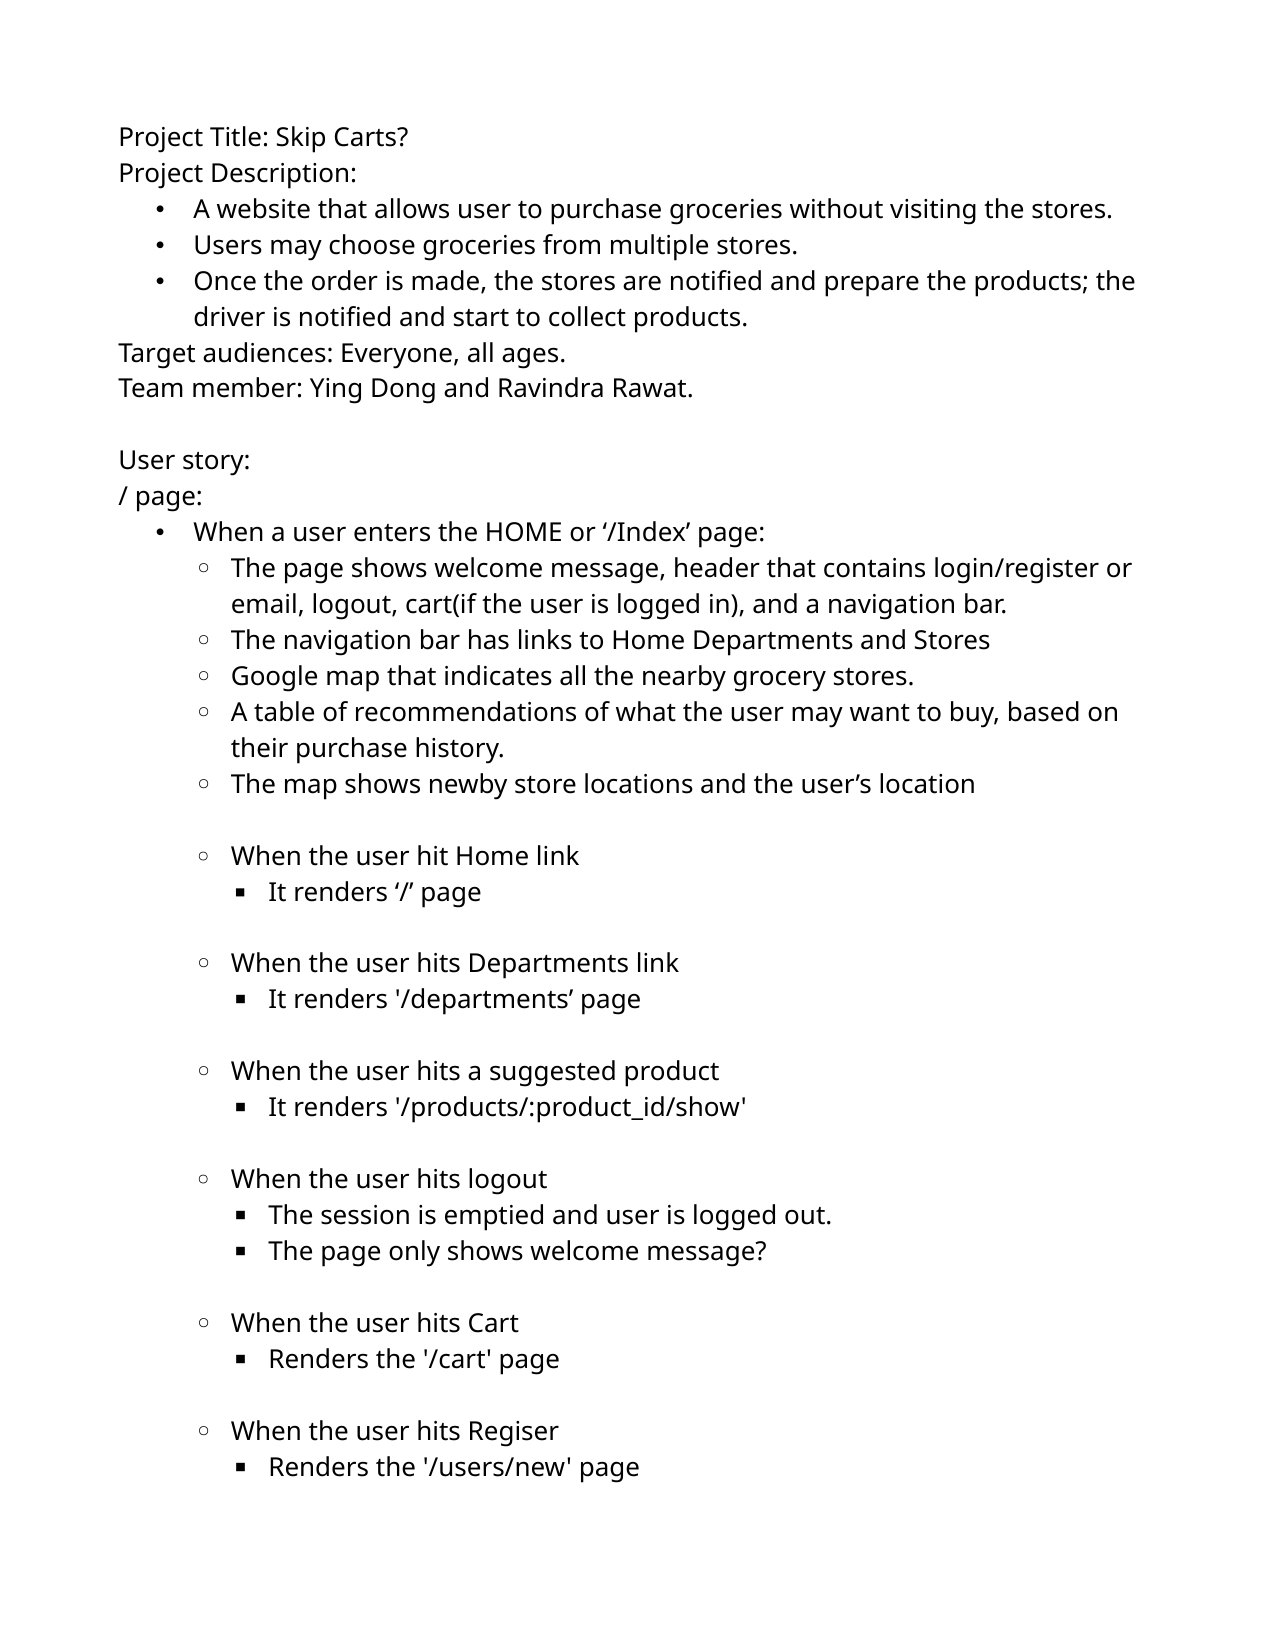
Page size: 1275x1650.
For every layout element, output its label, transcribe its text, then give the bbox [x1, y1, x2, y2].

list Renders the '/users/new' page [231, 1448, 1157, 1484]
list The page only shows welcome message? [231, 1232, 1157, 1268]
list When the user hits Departments link [193, 945, 1157, 981]
text / page: [118, 477, 1157, 513]
list It renders '/departments’ page [231, 981, 1157, 1017]
list Renders the '/cart' page [231, 1340, 1157, 1376]
list The page shows welcome message, header that contains login/register or email, logout, cart(if the user is logged in), and a navigation bar. [193, 549, 1157, 621]
list It renders '/products/:product_id/show' [231, 1088, 1157, 1124]
list Users may choose groceries from multiple stores. [156, 226, 1157, 262]
list It renders ‘/’ page [231, 873, 1157, 909]
text Team member: Ying Dong and Ravindra Rawat. [118, 370, 1157, 406]
list The map shows newby store locations and the user’s location [193, 765, 1157, 801]
list Once the order is made, the stores are notified and prepare the products; the driver is notified and start to collect products. [156, 262, 1157, 334]
list The navigation bar has links to Home Departments and Stores [193, 621, 1157, 657]
list A table of recommendations of what the user may want to buy, based on their purchase history. [193, 693, 1157, 765]
list The session is emptied and user is logged out. [231, 1196, 1157, 1232]
list When the user hits logout [193, 1160, 1157, 1196]
list When the user hits Regiser [193, 1412, 1157, 1448]
list When the user hits a suggested product [193, 1052, 1157, 1088]
list A website that allows user to purchase groceries without visiting the stores. [156, 190, 1157, 226]
text Project Description: [118, 154, 1157, 190]
text Target audiences: Everyone, all ages. [118, 334, 1157, 370]
text Project Title: Skip Carts? [118, 118, 1157, 154]
text User story: [118, 442, 1157, 477]
list When a user enters the HOME or ‘/Index’ page: [156, 513, 1157, 549]
list When the user hit Home link [193, 837, 1157, 873]
list When the user hits Cart [193, 1304, 1157, 1340]
list Google map that indicates all the nearby grocery stores. [193, 657, 1157, 693]
